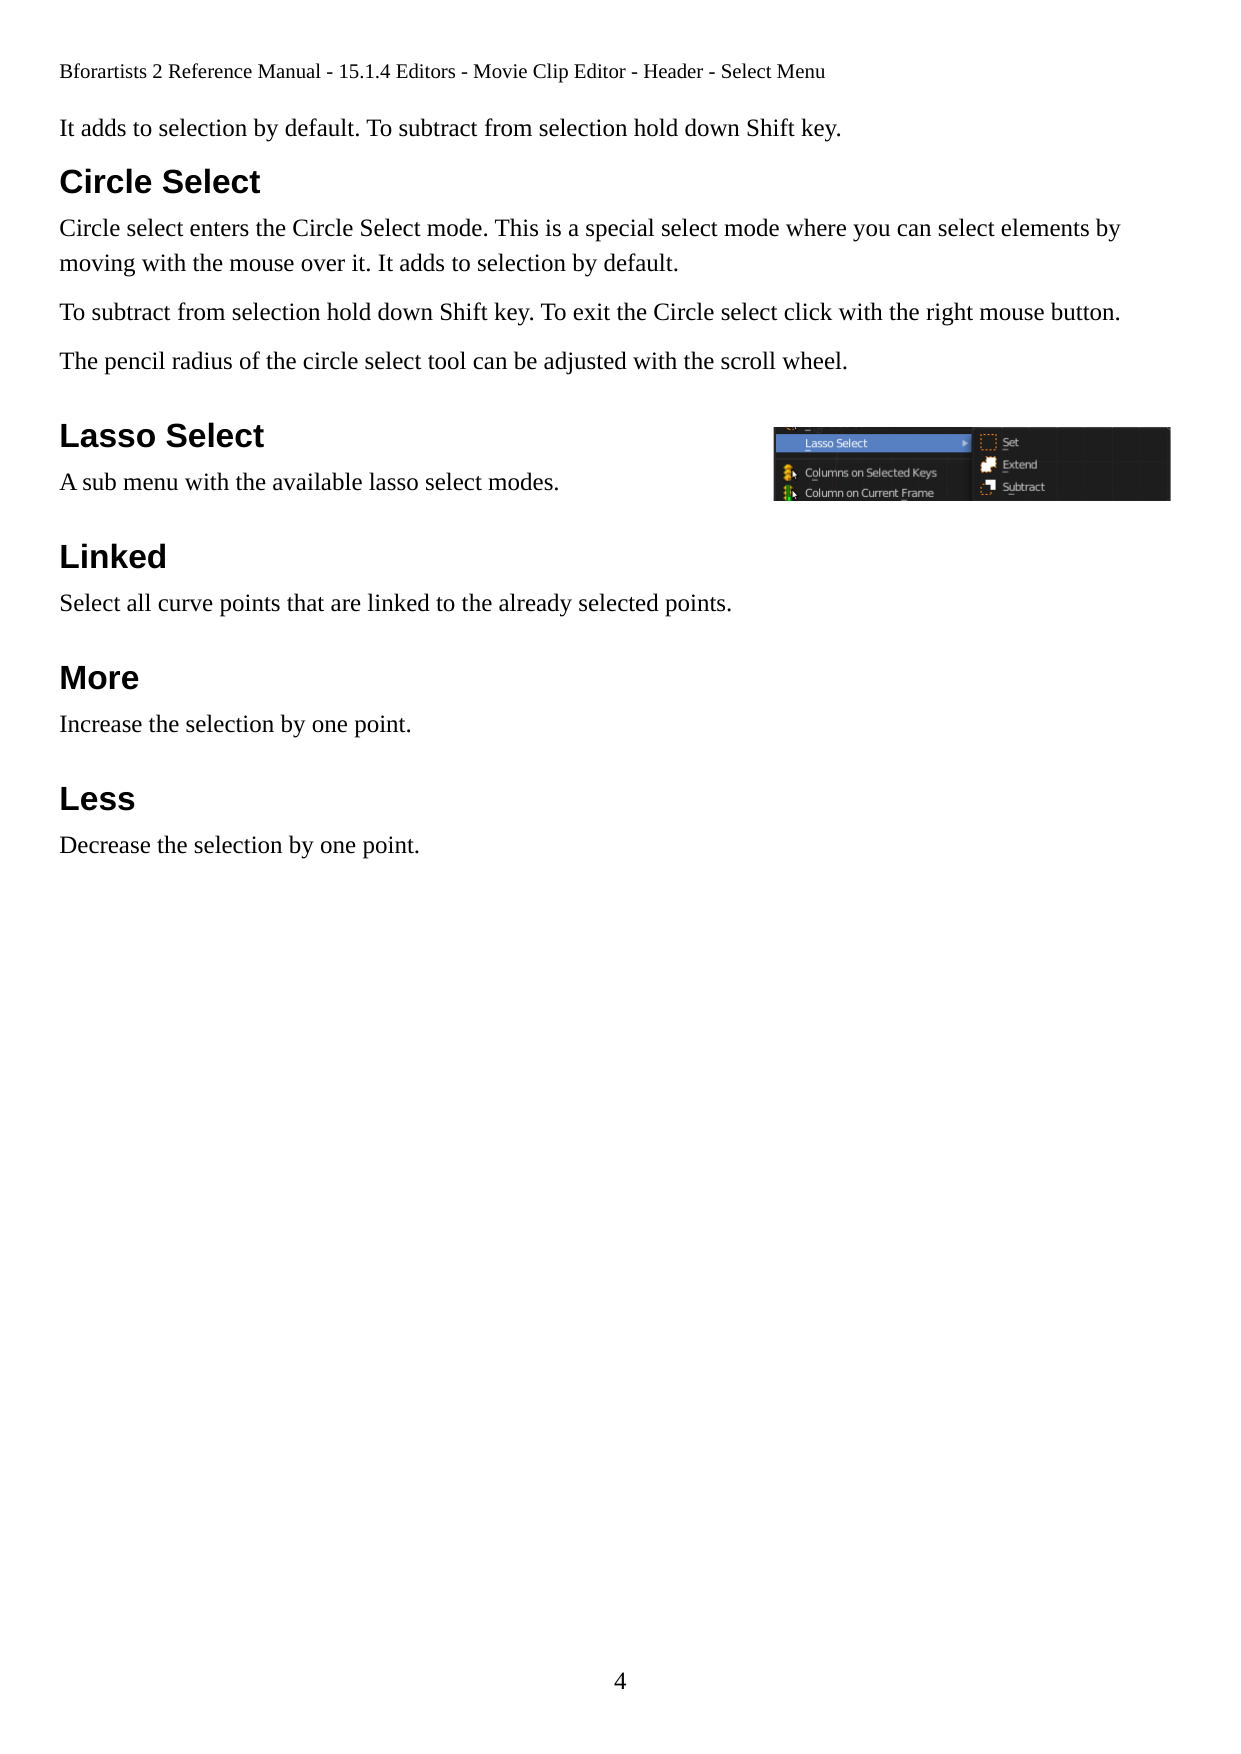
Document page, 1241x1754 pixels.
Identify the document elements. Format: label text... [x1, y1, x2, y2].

text A sub menu with the available lasso select modes. [59, 467, 773, 496]
picture [773, 427, 1171, 501]
subtitle More [59, 658, 1181, 697]
text It adds to selection by default. To subtract from selection hold down Shift key. [59, 113, 1181, 141]
text Select all curve points that are linked to the already selected points. [59, 588, 1181, 617]
text To subtract from selection hold down Shift key. To exit the Circle select click with the right mouse button. [59, 297, 1181, 326]
text Circle select enters the Circle Select mode. This is a special select mode where you can select elements by moving with the mouse over it. It adds to selection by default. [59, 213, 1181, 277]
subtitle Linked [59, 537, 1181, 576]
subtitle Less [59, 779, 1181, 818]
subtitle Lasso Select [59, 416, 1181, 454]
text Decrease the selection by one point. [59, 830, 1181, 859]
subtitle Circle Select [59, 162, 1181, 201]
text The pencil radius of the circle select tool can be adjusted with the scroll wheel. [59, 346, 1181, 375]
text Increase the selection by one point. [59, 709, 1181, 738]
